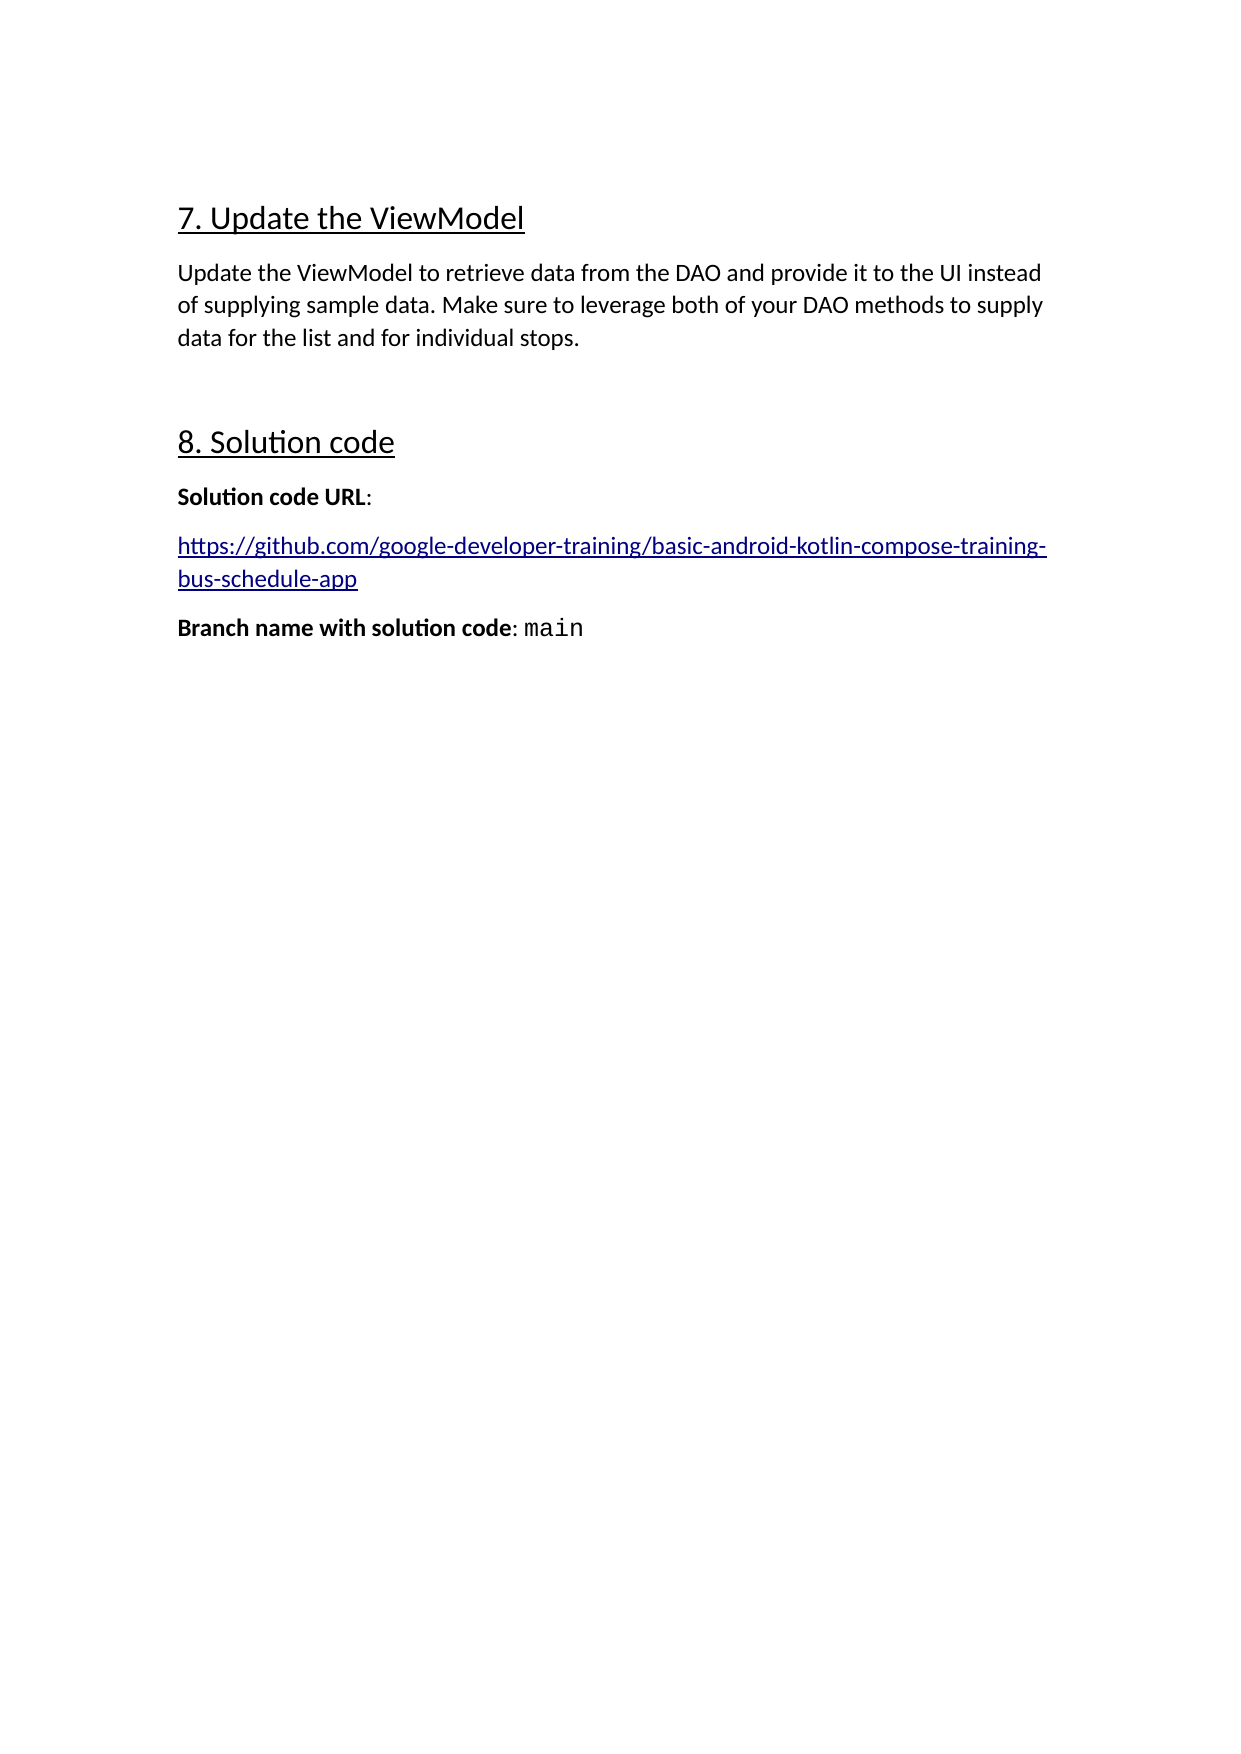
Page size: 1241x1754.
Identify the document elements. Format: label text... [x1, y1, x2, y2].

text 7. Update the ViewModel [177, 197, 1063, 238]
text https://github.com/google-developer-training/basic-android-kotlin-compose-training-bus-schedule-app [177, 530, 1063, 593]
text 8. Solution code [177, 421, 1063, 462]
text Update the ViewModel to retrieve data from the DAO and provide it to the UI instead of supplying sample data. Make sure to leverage both of your DAO methods to supply data for the list and for individual stops. [177, 257, 1063, 353]
text Branch name with solution code: main [177, 612, 1063, 644]
text Solution code URL: [177, 481, 1063, 512]
